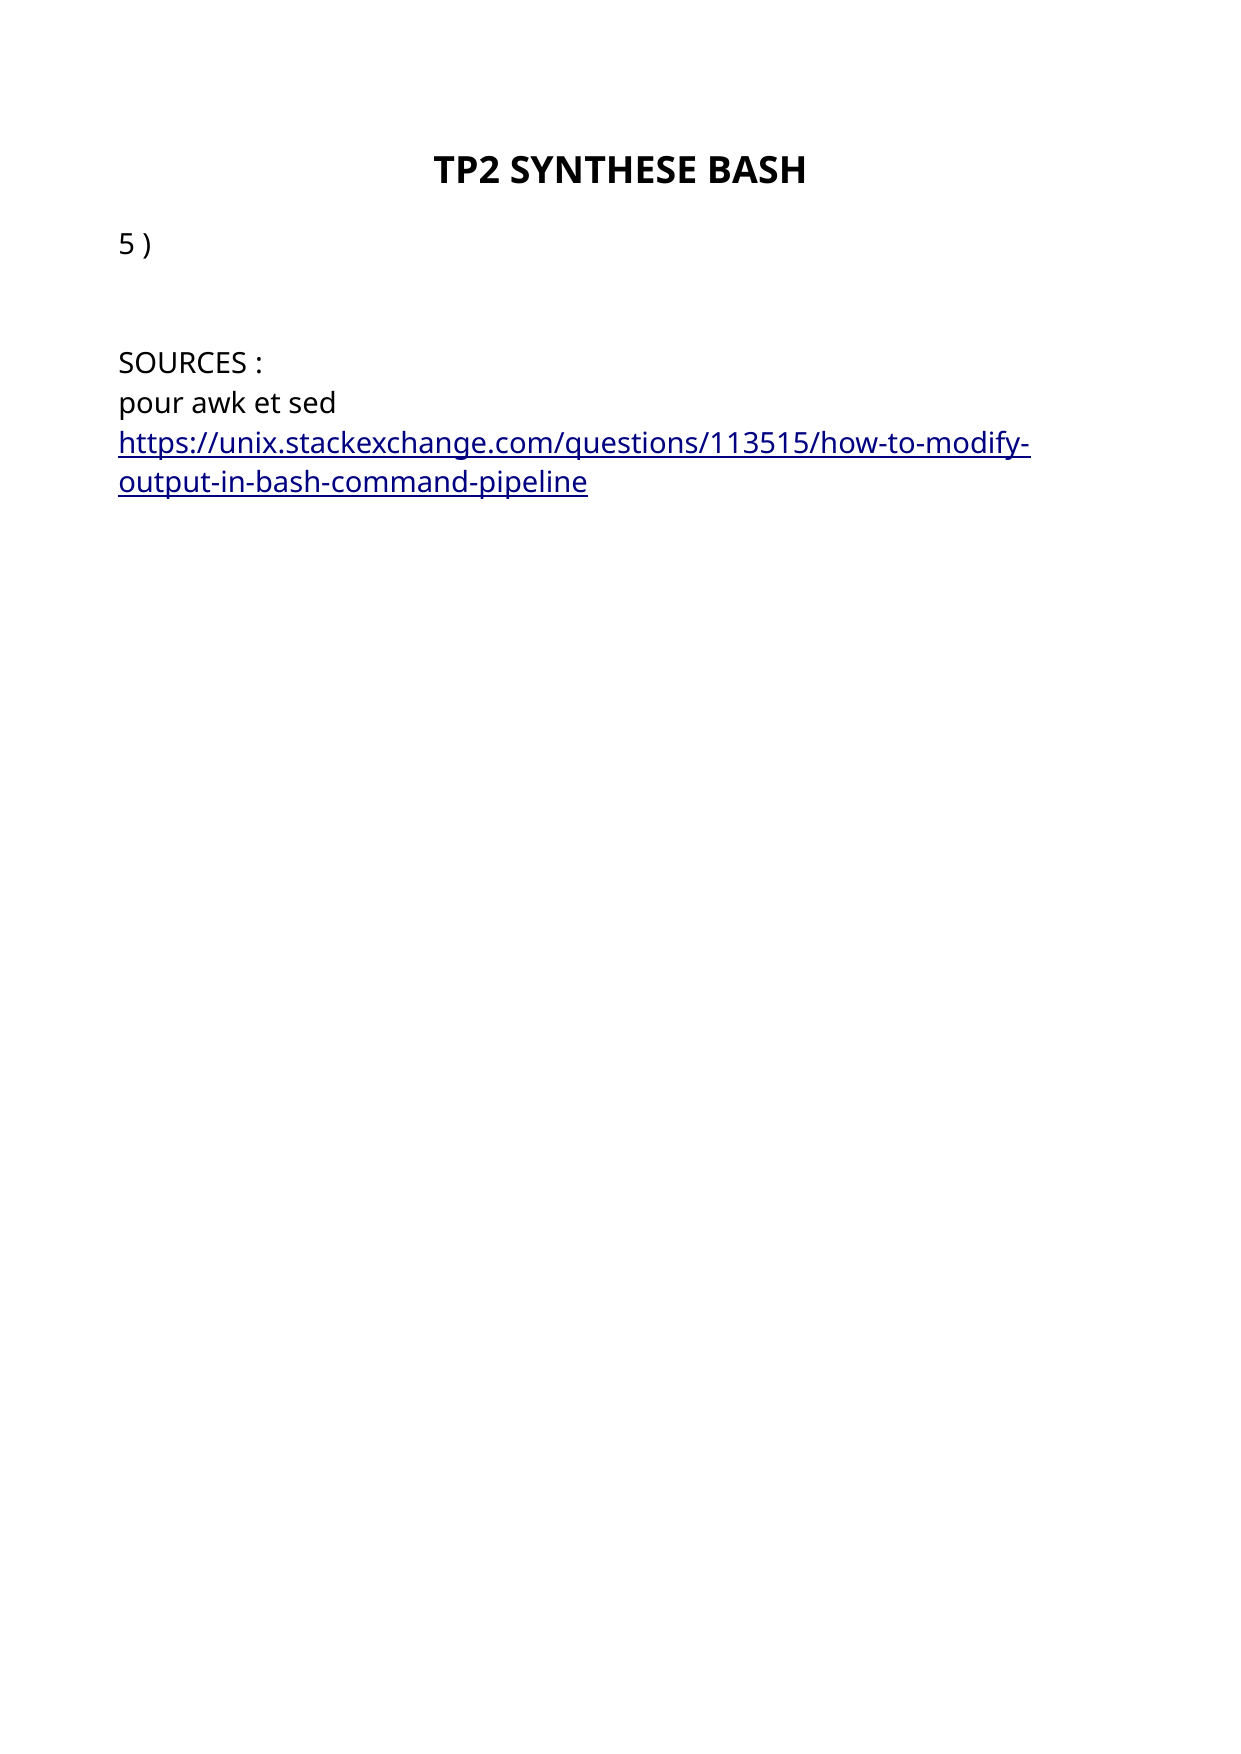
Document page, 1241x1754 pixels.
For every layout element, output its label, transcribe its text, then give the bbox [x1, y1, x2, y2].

text SOURCES : [118, 343, 1122, 382]
text pour awk et sed [118, 382, 1122, 422]
text https://unix.stackexchange.com/questions/113515/how-to-modify-output-in-bash-command-pipeline [118, 422, 1122, 501]
text 5 ) [118, 224, 1122, 263]
